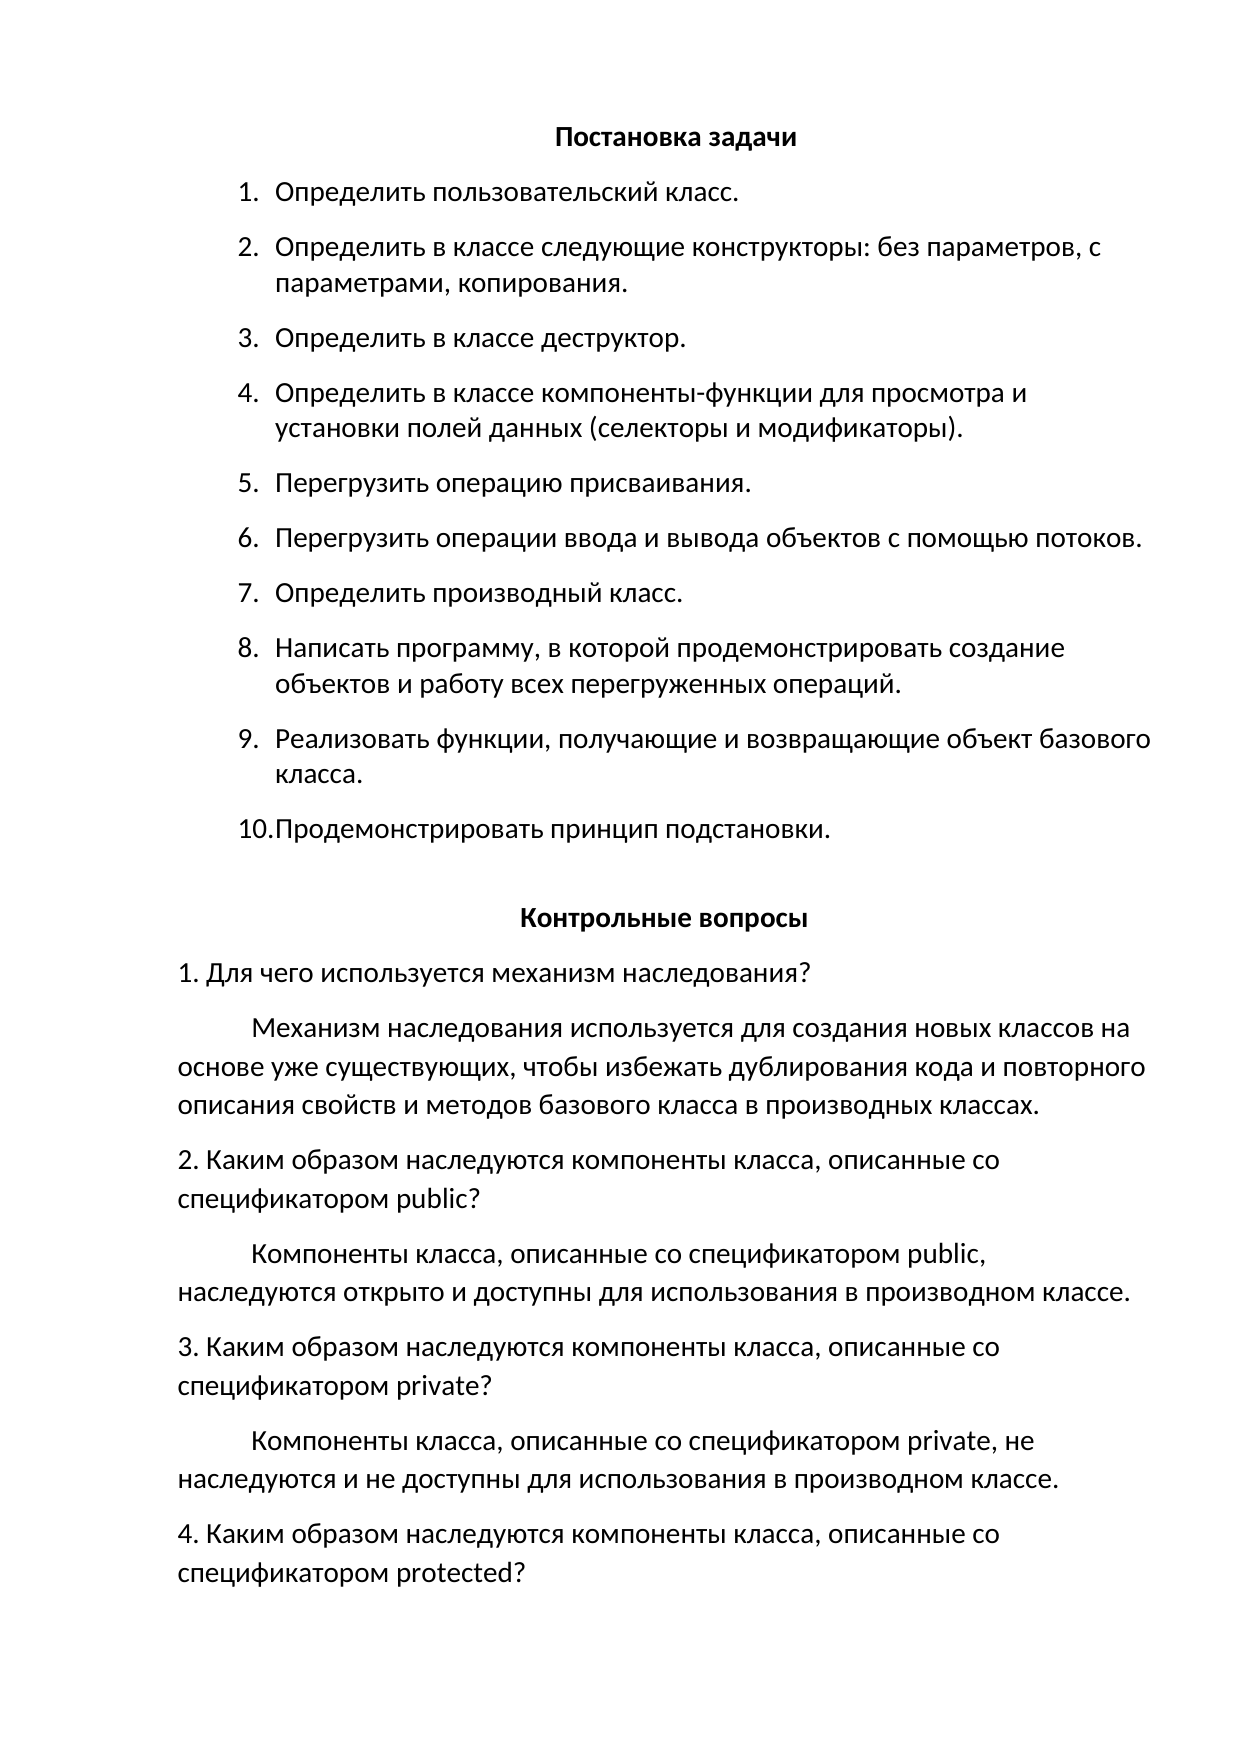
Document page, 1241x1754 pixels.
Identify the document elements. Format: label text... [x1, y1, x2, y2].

text Компоненты класса, описанные со спецификатором public, наследуются открыто и доступны для использования в производном классе. [177, 1235, 1152, 1309]
text Контрольные вопросы [177, 899, 1152, 935]
subtitle Определить пользовательский класс. [237, 173, 1152, 209]
subtitle Перегрузить операции ввода и вывода объектов с помощью потоков. [237, 519, 1152, 555]
subtitle Написать программу, в которой продемонстрировать создание объектов и работу всех перегруженных операций. [237, 629, 1152, 701]
subtitle Реализовать функции, получающие и возвращающие объект базового класса. [237, 720, 1152, 791]
text 2. Каким образом наследуются компоненты класса, описанные со спецификатором public? [177, 1141, 1152, 1215]
subtitle Продемонстрировать принцип подстановки. [237, 811, 1152, 846]
subtitle Постановка задачи [200, 118, 1152, 154]
text 4. Каким образом наследуются компоненты класса, описанные со спецификатором protected? [177, 1516, 1152, 1589]
subtitle Определить в классе деструктор. [237, 319, 1152, 354]
subtitle Перегрузить операцию присваивания. [237, 464, 1152, 500]
text Компоненты класса, описанные со спецификатором private, не наследуются и не доступны для использования в производном классе. [177, 1422, 1152, 1496]
subtitle Определить в классе следующие конструкторы: без параметров, с параметрами, копирования. [237, 228, 1152, 299]
text 3. Каким образом наследуются компоненты класса, описанные со спецификатором private? [177, 1328, 1152, 1402]
subtitle Определить производный класс. [237, 574, 1152, 610]
text 1. Для чего используется механизм наследования? [177, 954, 1152, 990]
text Механизм наследования используется для создания новых классов на основе уже существующих, чтобы избежать дублирования кода и повторного описания свойств и методов базового класса в производных классах. [177, 1009, 1152, 1122]
subtitle Определить в классе компоненты-функции для просмотра и установки полей данных (селекторы и модификаторы). [237, 374, 1152, 445]
